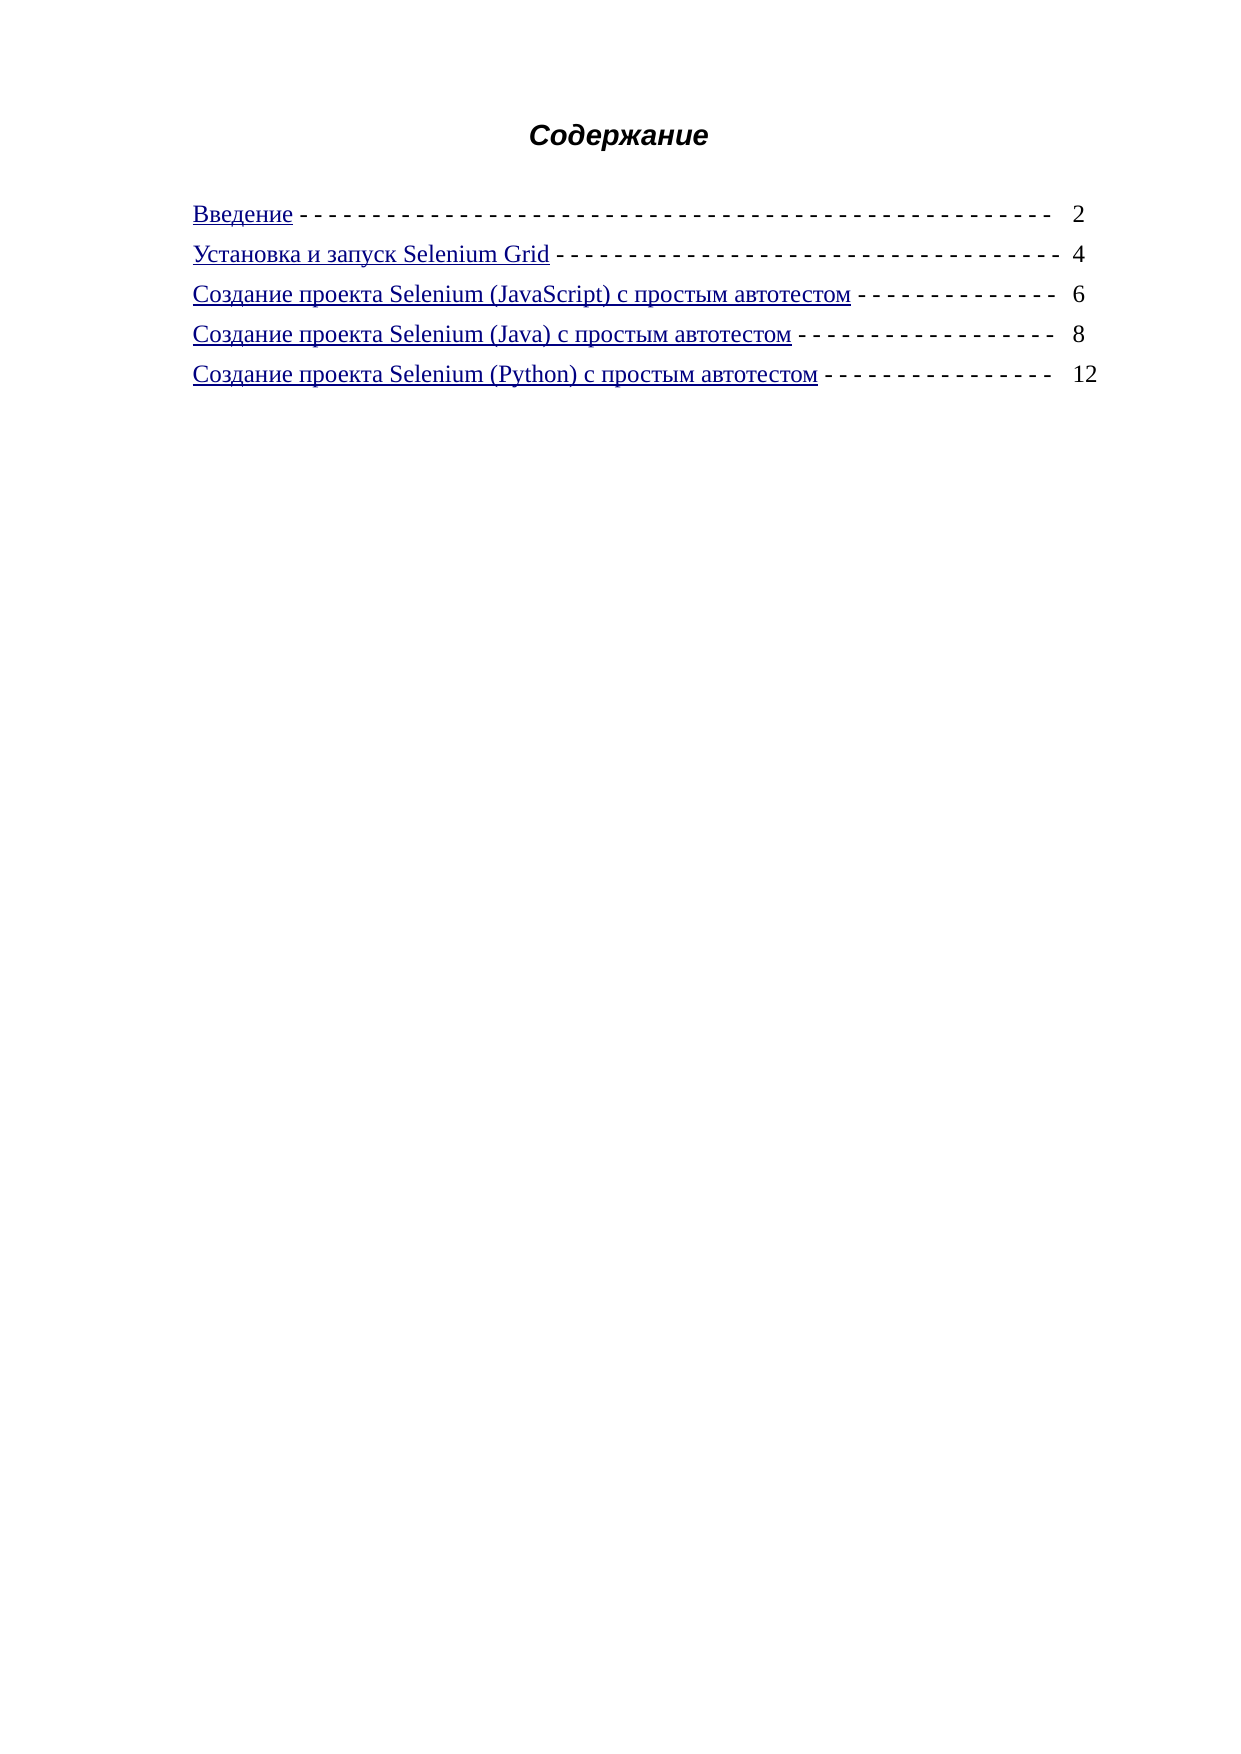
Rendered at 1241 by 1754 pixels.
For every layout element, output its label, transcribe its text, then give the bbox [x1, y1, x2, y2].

table_cell [118, 394, 187, 434]
table_cell [1066, 555, 1122, 595]
table_cell [118, 233, 187, 273]
table_cell [118, 515, 187, 555]
table_cell Установка и запуск Selenium Grid - - - - - - - - - - - - - - - - - - - - - - - - - - - - - - - - - - - [187, 233, 1066, 273]
table_cell Создание проекта Selenium (JavaScript) с простым автотестом - - - - - - - - - - - - - - [187, 273, 1066, 313]
table_cell [187, 555, 1066, 595]
table_cell [1066, 474, 1122, 514]
table_cell [187, 434, 1066, 474]
table_cell [118, 474, 187, 514]
table_header Введение - - - - - - - - - - - - - - - - - - - - - - - - - - - - - - - - - - - - - - - - - - - - - - - - - - - - [187, 193, 1066, 233]
subtitle Содержание [118, 118, 1122, 152]
table_cell [187, 515, 1066, 555]
table_cell [187, 474, 1066, 514]
table_cell [187, 394, 1066, 434]
table_cell [118, 354, 187, 394]
table_cell 4 [1066, 233, 1122, 273]
table_header [118, 193, 187, 233]
table_header 2 [1066, 193, 1122, 233]
table_cell [118, 273, 187, 313]
table_cell Создание проекта Selenium (Java) с простым автотестом - - - - - - - - - - - - - - - - - - [187, 314, 1066, 354]
table_cell 12 [1066, 354, 1122, 394]
table_cell [1066, 515, 1122, 555]
table_cell 8 [1066, 314, 1122, 354]
table_cell [1066, 434, 1122, 474]
table_cell [118, 555, 187, 595]
table_cell [1066, 394, 1122, 434]
table_cell Создание проекта Selenium (Python) с простым автотестом - - - - - - - - - - - - - - - - [187, 354, 1066, 394]
table_cell [118, 434, 187, 474]
table_cell [118, 314, 187, 354]
table_cell 6 [1066, 273, 1122, 313]
